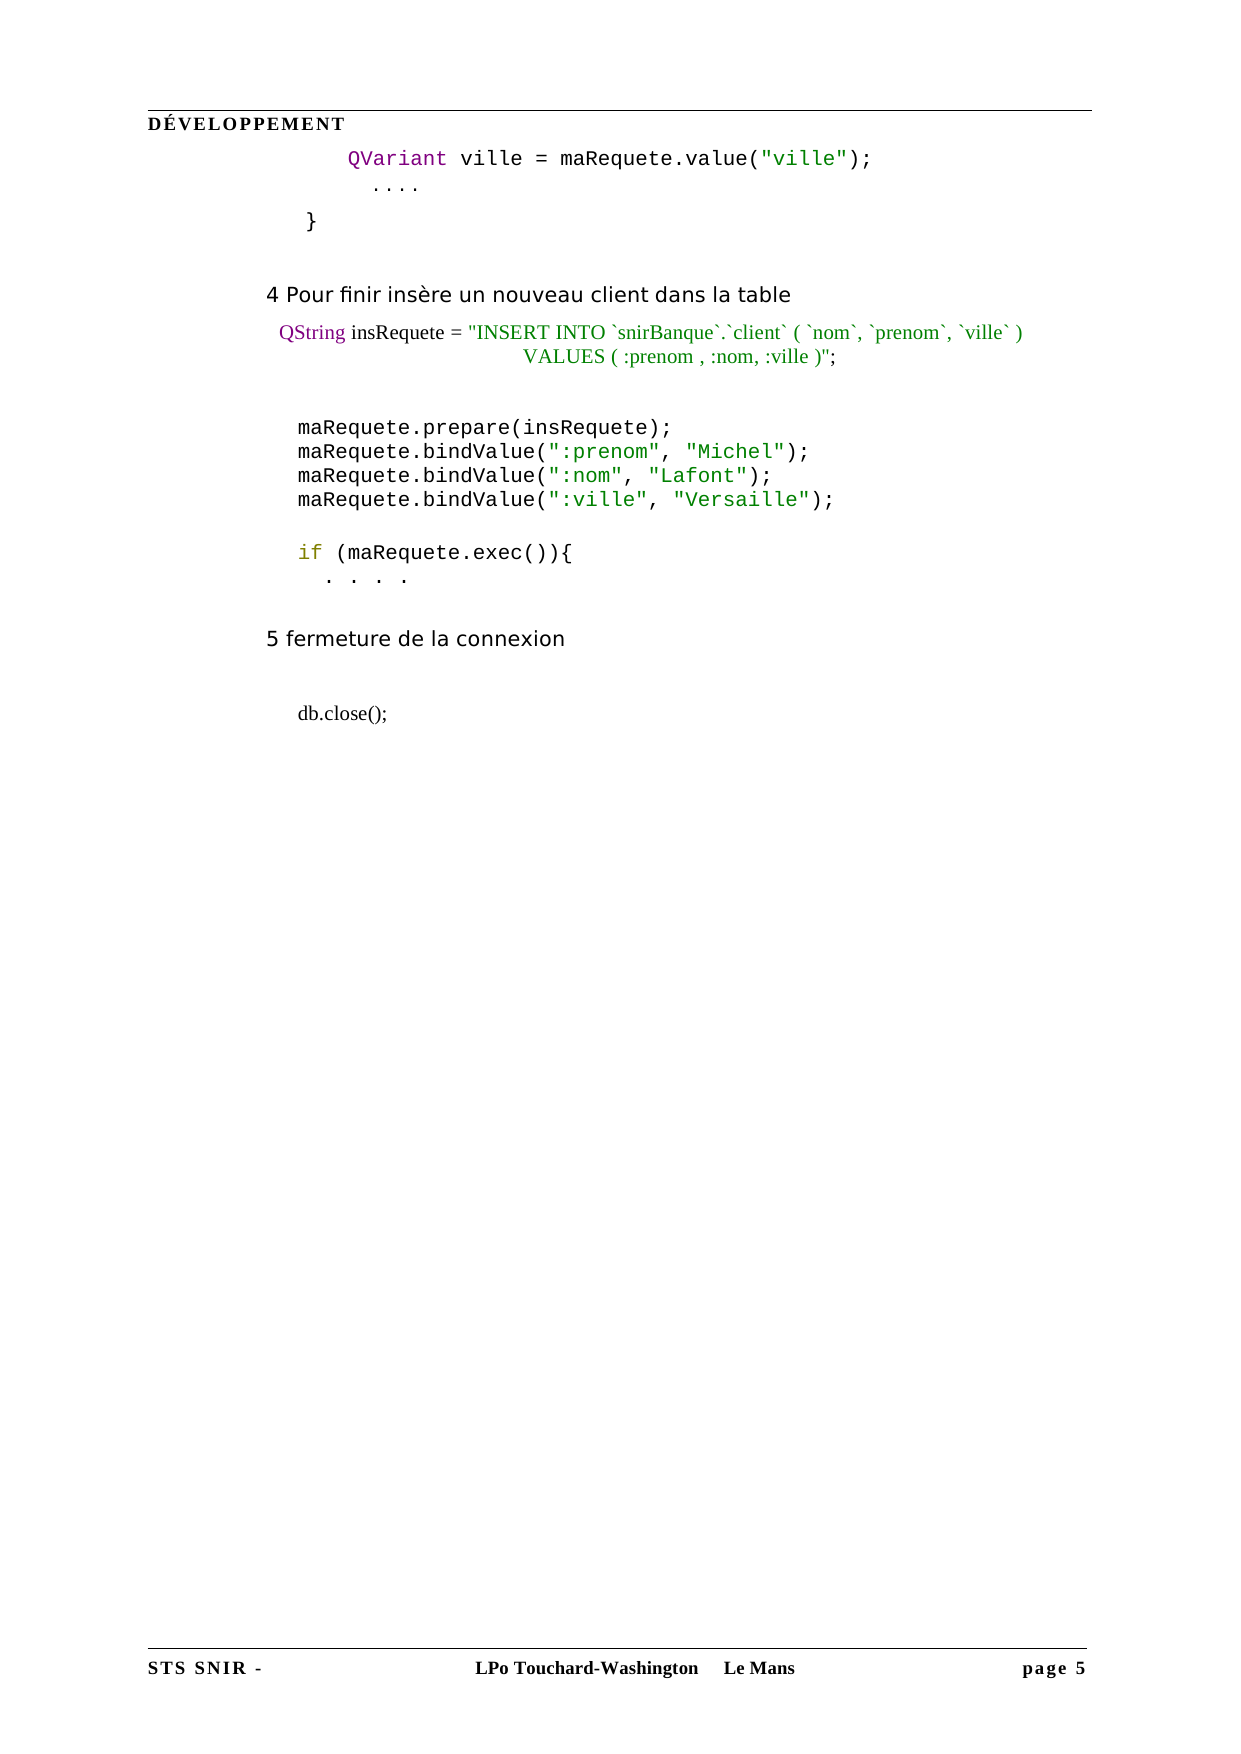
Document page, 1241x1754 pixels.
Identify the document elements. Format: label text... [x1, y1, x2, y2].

text . . . . [223, 172, 1092, 196]
text . . . . [148, 566, 1092, 590]
text 5 fermeture de la connexion [223, 627, 1092, 651]
text maRequete.prepare(insRequete); [223, 417, 1092, 441]
text } [223, 209, 1092, 233]
text db.close(); [223, 701, 1092, 725]
text if (maRequete.exec()){ [148, 542, 1092, 566]
text maRequete.bindValue(":ville", "Versaille"); [148, 489, 1092, 513]
text maRequete.bindValue(":nom", "Lafont"); [148, 465, 1092, 489]
text QVariant ville = maRequete.value("ville"); [148, 148, 1092, 172]
text QString insRequete = "INSERT INTO `snirBanque`.`client` ( `nom`, `prenom`, `ville` ) VALUES ( :prenom , :nom, :ville )"; [223, 319, 1092, 368]
text 4 Pour finir insère un nouveau client dans la table [223, 283, 1092, 307]
text maRequete.bindValue(":prenom", "Michel"); [148, 441, 1092, 465]
